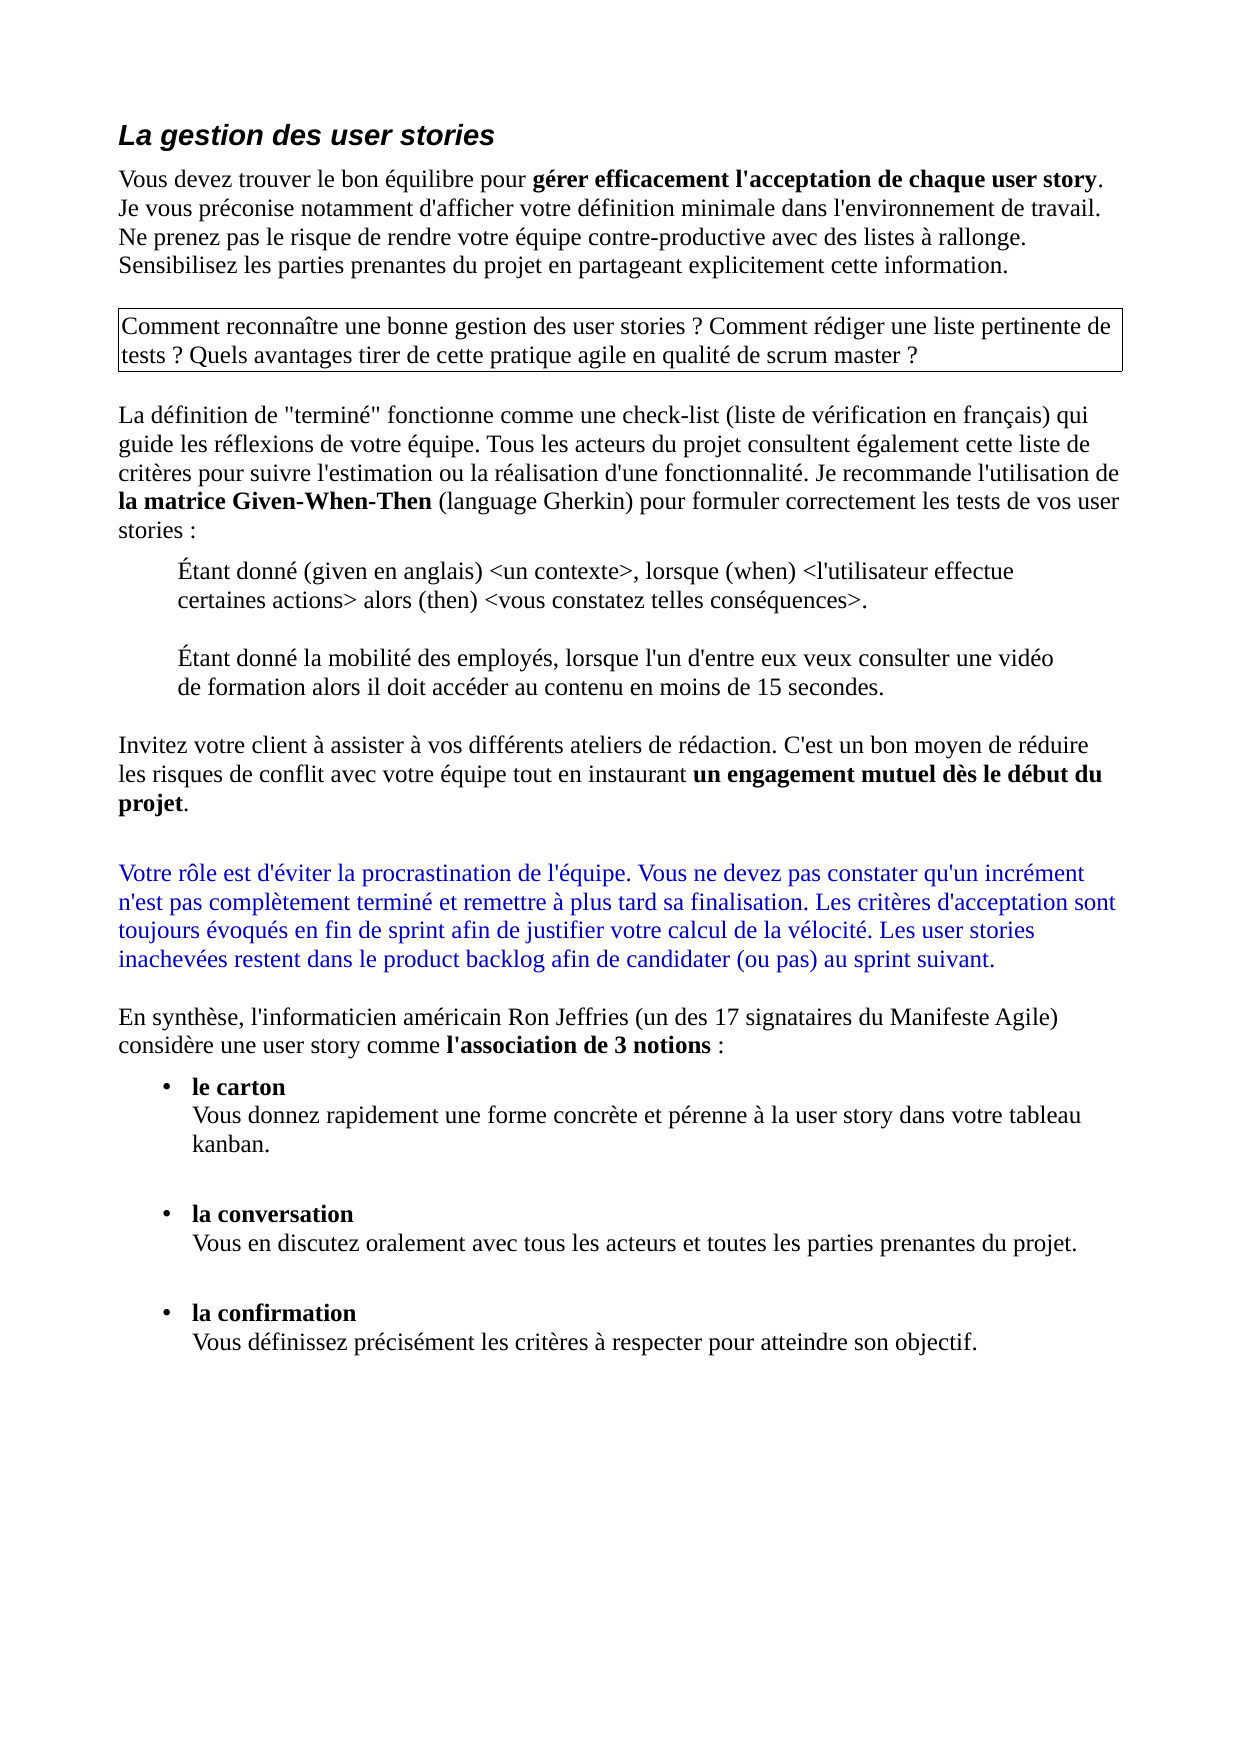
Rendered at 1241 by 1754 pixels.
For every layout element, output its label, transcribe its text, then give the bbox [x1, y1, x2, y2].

text Étant donné la mobilité des employés, lorsque l'un d'entre eux veux consulter une vidéo de formation alors il doit accéder au contenu en moins de 15 secondes. [177, 643, 1063, 701]
text Étant donné (given en anglais) <un contexte>, lorsque (when) <l'utilisateur effectue certaines actions> alors (then) <vous constatez telles conséquences>. [177, 556, 1063, 614]
text Invitez votre client à assister à vos différents ateliers de rédaction. C'est un bon moyen de réduire les risques de conflit avec votre équipe tout en instaurant un engagement mutuel dès le début du projet. [118, 730, 1122, 817]
text Votre rôle est d'éviter la procrastination de l'équipe. Vous ne devez pas constater qu'un incrément n'est pas complètement terminé et remettre à plus tard sa finalisation. Les critères d'acceptation sont toujours évoqués en fin de sprint afin de justifier votre calcul de la vélocité. Les user stories inachevées restent dans le product backlog afin de candidater (ou pas) au sprint suivant. [118, 858, 1122, 973]
subtitle La gestion des user stories [118, 118, 1122, 152]
text En synthèse, l'informaticien américain Ron Jeffries (un des 17 signataires du Manifeste Agile) considère une user story comme l'association de 3 notions : [118, 1002, 1122, 1059]
text Vous devez trouver le bon équilibre pour gérer efficacement l'acceptation de chaque user story. Je vous préconise notamment d'afficher votre définition minimale dans l'environnement de travail. Ne prenez pas le risque de rendre votre équipe contre-productive avec des listes à rallonge. Sensibilisez les parties prenantes du projet en partageant explicitement cette information. [118, 164, 1122, 279]
list la conversation Vous en discutez oralement avec tous les acteurs et toutes les parties prenantes du projet. [162, 1199, 1122, 1285]
text Comment reconnaître une bonne gestion des user stories ? Comment rédiger une liste pertinente de tests ? Quels avantages tirer de cette pratique agile en qualité de scrum master ? [119, 309, 1122, 371]
list le carton Vous donnez rapidement une forme concrète et pérenne à la user story dans votre tableau kanban. [162, 1072, 1122, 1187]
text La définition de "terminé" fonctionne comme une check-list (liste de vérification en français) qui guide les réflexions de votre équipe. Tous les acteurs du projet consultent également cette liste de critères pour suivre l'estimation ou la réalisation d'une fonctionnalité. Je recommande l'utilisation de la matrice Given-When-Then (language Gherkin) pour formuler correctement les tests de vos user stories : [118, 400, 1122, 544]
list la confirmation Vous définissez précisément les critères à respecter pour atteindre son objectif. [162, 1298, 1122, 1355]
